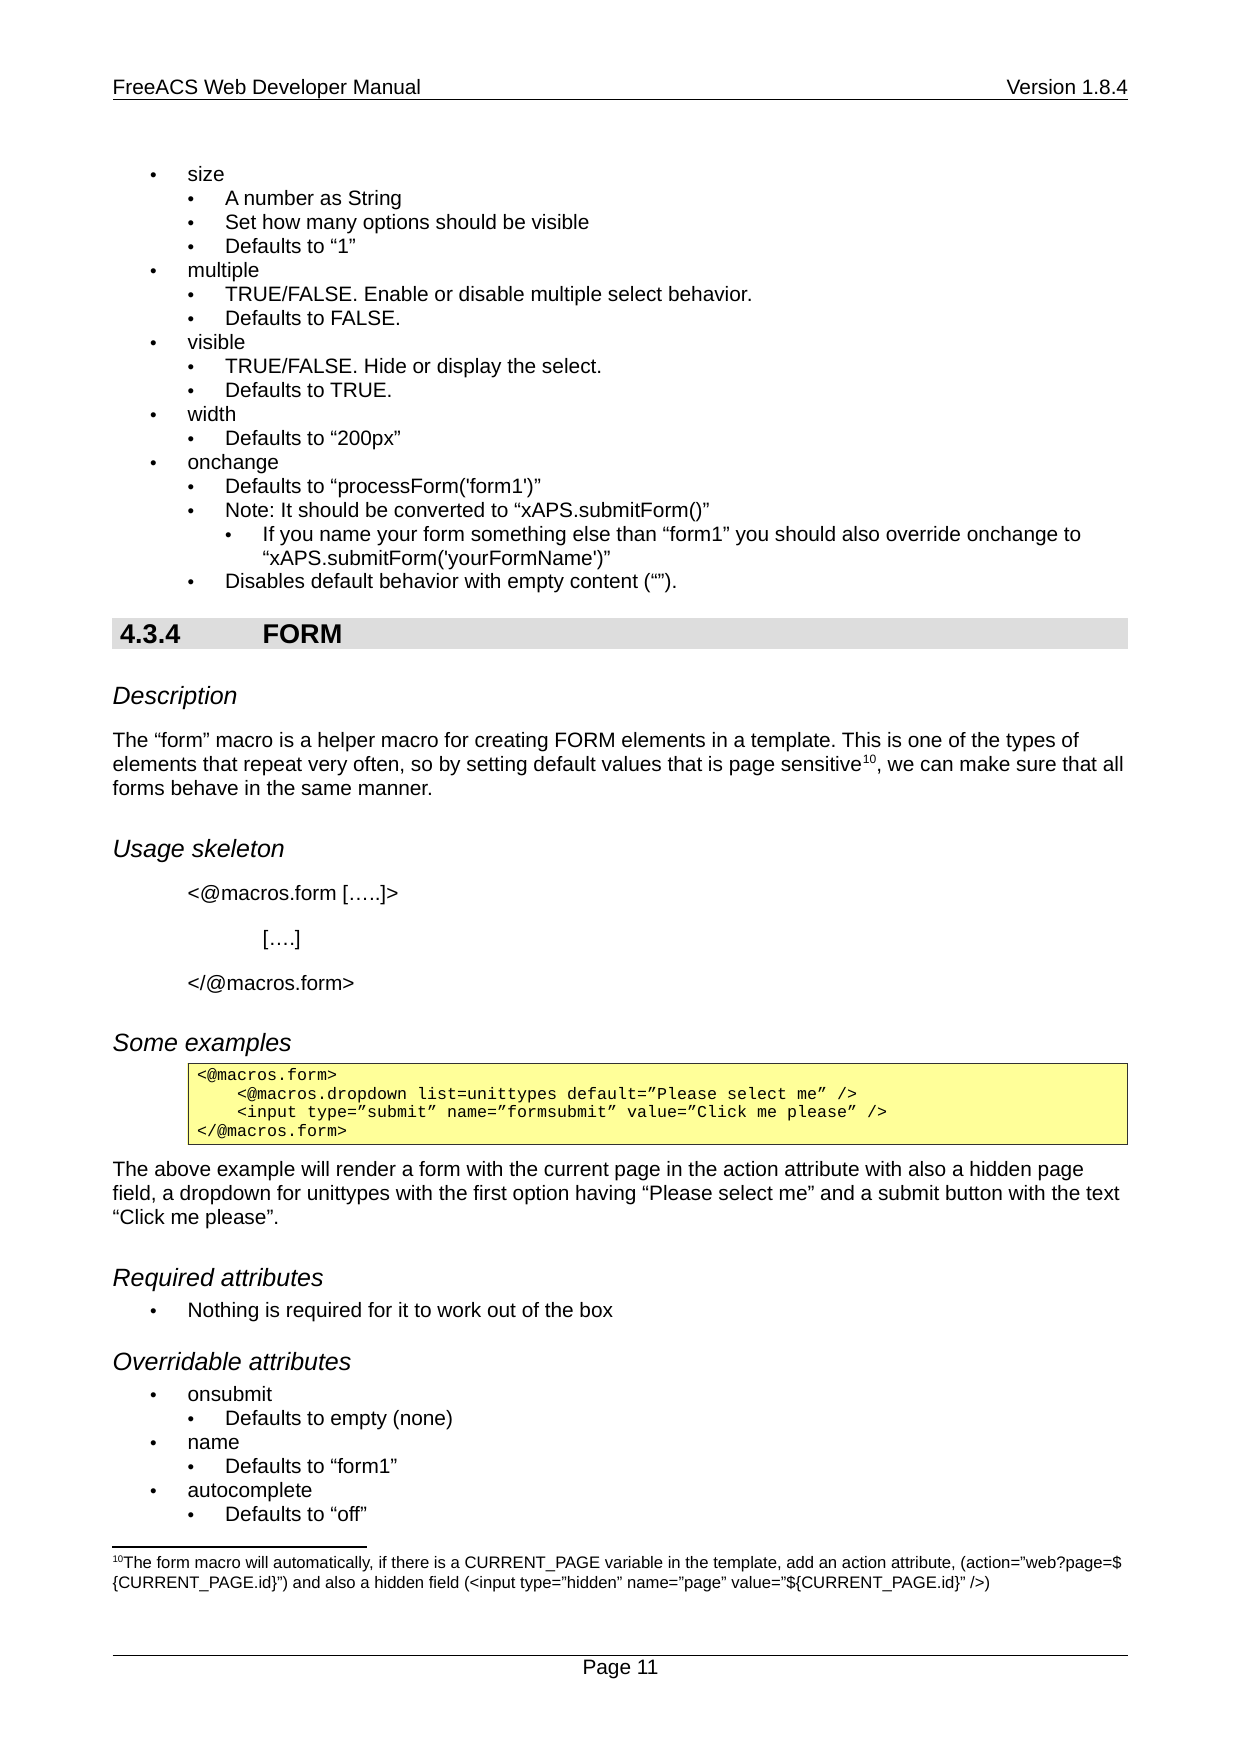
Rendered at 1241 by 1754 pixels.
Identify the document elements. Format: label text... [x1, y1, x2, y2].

list TRUE/FALSE. Hide or display the select. [187, 354, 1128, 378]
subtitle FORM [112, 618, 1128, 649]
list TRUE/FALSE. Enable or disable multiple select behavior. [187, 282, 1128, 306]
text <@macros.form […..]> [112, 881, 1128, 904]
text <@macros.dropdown list=unittypes default=”Please select me” /> [189, 1082, 1127, 1101]
list Nothing is required for it to work out of the box [150, 1298, 1128, 1322]
list onchange [150, 449, 1128, 473]
text The “form” macro is a helper macro for creating FORM elements in a template. This is one of the types of elements that repeat very often, so by setting default values that is page sensitive, we can make sure that all forms behave in the same manner. [112, 728, 1128, 799]
text </@macros.form> [189, 1120, 1127, 1144]
subtitle Usage skeleton [112, 833, 1128, 862]
list Defaults to “off” [187, 1501, 1128, 1525]
list Note: It should be converted to “xAPS.submitForm()” [187, 497, 1128, 521]
list width [150, 402, 1128, 426]
list Defaults to “processForm('form1')” [187, 473, 1128, 497]
text <@macros.form> [189, 1064, 1127, 1082]
list size [150, 162, 1128, 186]
list If you name your form something else than “form1” you should also override onchange to “xAPS.submitForm('yourFormName')” [225, 521, 1128, 569]
subtitle Required attributes [112, 1263, 1128, 1291]
text [….] [112, 925, 1128, 949]
list multiple [150, 258, 1128, 282]
list Defaults to empty (none) [187, 1406, 1128, 1429]
subtitle Some examples [112, 1028, 1128, 1057]
list A number as String [187, 186, 1128, 210]
list Defaults to TRUE. [187, 378, 1128, 402]
list visible [150, 330, 1128, 354]
text <input type=”submit” name=”formsubmit” value=”Click me please” /> [189, 1101, 1127, 1120]
list Disables default behavior with empty content (“”). [187, 569, 1128, 593]
list name [150, 1429, 1128, 1453]
list Defaults to FALSE. [187, 306, 1128, 330]
list Defaults to “1” [187, 234, 1128, 258]
list onsubmit [150, 1382, 1128, 1406]
list Defaults to “200px” [187, 426, 1128, 449]
subtitle Description [112, 681, 1128, 709]
list autocomplete [150, 1477, 1128, 1501]
list Set how many options should be visible [187, 210, 1128, 234]
text </@macros.form> [112, 970, 1128, 994]
subtitle Overridable attributes [112, 1347, 1128, 1375]
list Defaults to “form1” [187, 1453, 1128, 1477]
text The form macro will automatically, if there is a CURRENT_PAGE variable in the template, add an action attribute, (action=”web?page=${CURRENT_PAGE.id}”) and also a hidden field (<input type=”hidden” name=”page” value=”${CURRENT_PAGE.id}” />) [112, 1553, 1128, 1592]
text The above example will render a form with the current page in the action attribute with also a hidden page field, a dropdown for unittypes with the first option having “Please select me” and a submit button with the text “Click me please”. [112, 1157, 1128, 1229]
